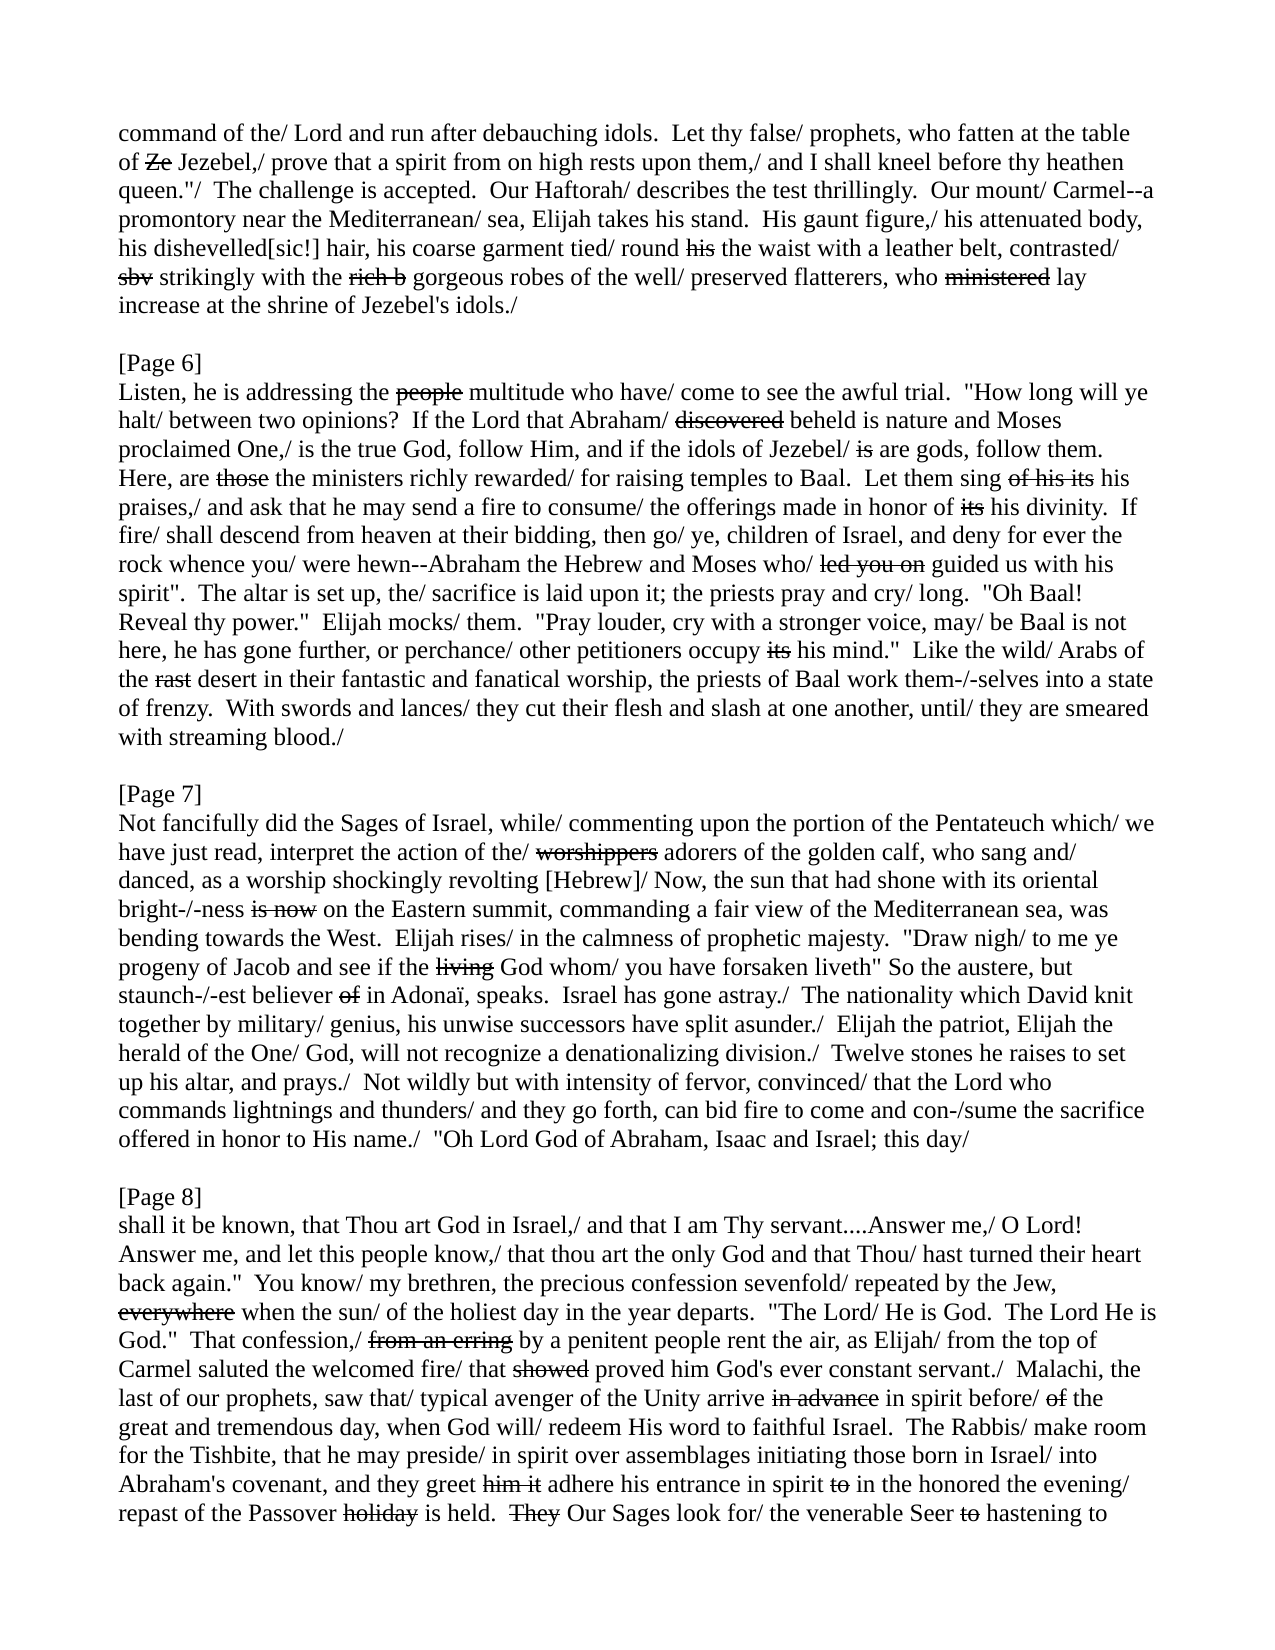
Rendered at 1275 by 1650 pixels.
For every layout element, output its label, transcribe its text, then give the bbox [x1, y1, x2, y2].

text Listen, he is addressing the people multitude who have/ come to see the awful trial. "How long will ye halt/ between two opinions? If the Lord that Abraham/ discovered beheld is nature and Moses proclaimed One,/ is the true God, follow Him, and if the idols of Jezebel/ is are gods, follow them. Here, are those the ministers richly rewarded/ for raising temples to Baal. Let them sing of his its his praises,/ and ask that he may send a fire to consume/ the offerings made in honor of its his divinity. If fire/ shall descend from heaven at their bidding, then go/ ye, children of Israel, and deny for ever the rock whence you/ were hewn--Abraham the Hebrew and Moses who/ led you on guided us with his spirit". The altar is set up, the/ sacrifice is laid upon it; the priests pray and cry/ long. "Oh Baal! Reveal thy power." Elijah mocks/ them. "Pray louder, cry with a stronger voice, may/ be Baal is not here, he has gone further, or perchance/ other petitioners occupy its his mind." Like the wild/ Arabs of the rast desert in their fantastic and fanatical worship, the priests of Baal work them-/-selves into a state of frenzy. With swords and lances/ they cut their flesh and slash at one another, until/ they are smeared with streaming blood./ [118, 377, 1157, 751]
text [Page 6] [118, 348, 1157, 377]
text shall it be known, that Thou art God in Israel,/ and that I am Thy servant....Answer me,/ O Lord! Answer me, and let this people know,/ that thou art the only God and that Thou/ hast turned their heart back again." You know/ my brethren, the precious confession sevenfold/ repeated by the Jew, everywhere when the sun/ of the holiest day in the year departs. "The Lord/ He is God. The Lord He is God." That confession,/ from an erring by a penitent people rent the air, as Elijah/ from the top of Carmel saluted the welcomed fire/ that showed proved him God's ever constant servant./ Malachi, the last of our prophets, saw that/ typical avenger of the Unity arrive in advance in spirit before/ of the great and tremendous day, when God will/ redeem His word to faithful Israel. The Rabbis/ make room for the Tishbite, that he may preside/ in spirit over assemblages initiating those born in Israel/ into Abraham's covenant, and they greet him it adhere his entrance in spirit to in the honored the evening/ repast of the Passover holiday is held. They Our Sages look for/ the venerable Seer to hastening to [118, 1211, 1157, 1527]
text [Page 8] [118, 1182, 1157, 1211]
text Not fancifully did the Sages of Israel, while/ commenting upon the portion of the Pentateuch which/ we have just read, interpret the action of the/ worshippers adorers of the golden calf, who sang and/ danced, as a worship shockingly revolting [Hebrew]/ Now, the sun that had shone with its oriental bright-/-ness is now on the Eastern summit, commanding a fair view of the Mediterranean sea, was bending towards the West. Elijah rises/ in the calmness of prophetic majesty. "Draw nigh/ to me ye progeny of Jacob and see if the living God whom/ you have forsaken liveth" So the austere, but staunch-/-est believer of in Adonaï, speaks. Israel has gone astray./ The nationality which David knit together by military/ genius, his unwise successors have split asunder./ Elijah the patriot, Elijah the herald of the One/ God, will not recognize a denationalizing division./ Twelve stones he raises to set up his altar, and prays./ Not wildly but with intensity of fervor, convinced/ that the Lord who commands lightnings and thunders/ and they go forth, can bid fire to come and con-/sume the sacrifice offered in honor to His name./ "Oh Lord God of Abraham, Isaac and Israel; this day/ [118, 808, 1157, 1153]
text command of the/ Lord and run after debauching idols. Let thy false/ prophets, who fatten at the table of Ze Jezebel,/ prove that a spirit from on high rests upon them,/ and I shall kneel before thy heathen queen."/ The challenge is accepted. Our Haftorah/ describes the test thrillingly. Our mount/ Carmel--a promontory near the Mediterranean/ sea, Elijah takes his stand. His gaunt figure,/ his attenuated body, his dishevelled[sic!] hair, his coarse garment tied/ round his the waist with a leather belt, contrasted/ sbv strikingly with the rich b gorgeous robes of the well/ preserved flatterers, who ministered lay increase at the shrine of Jezebel's idols./ [118, 118, 1157, 319]
text [Page 7] [118, 779, 1157, 808]
